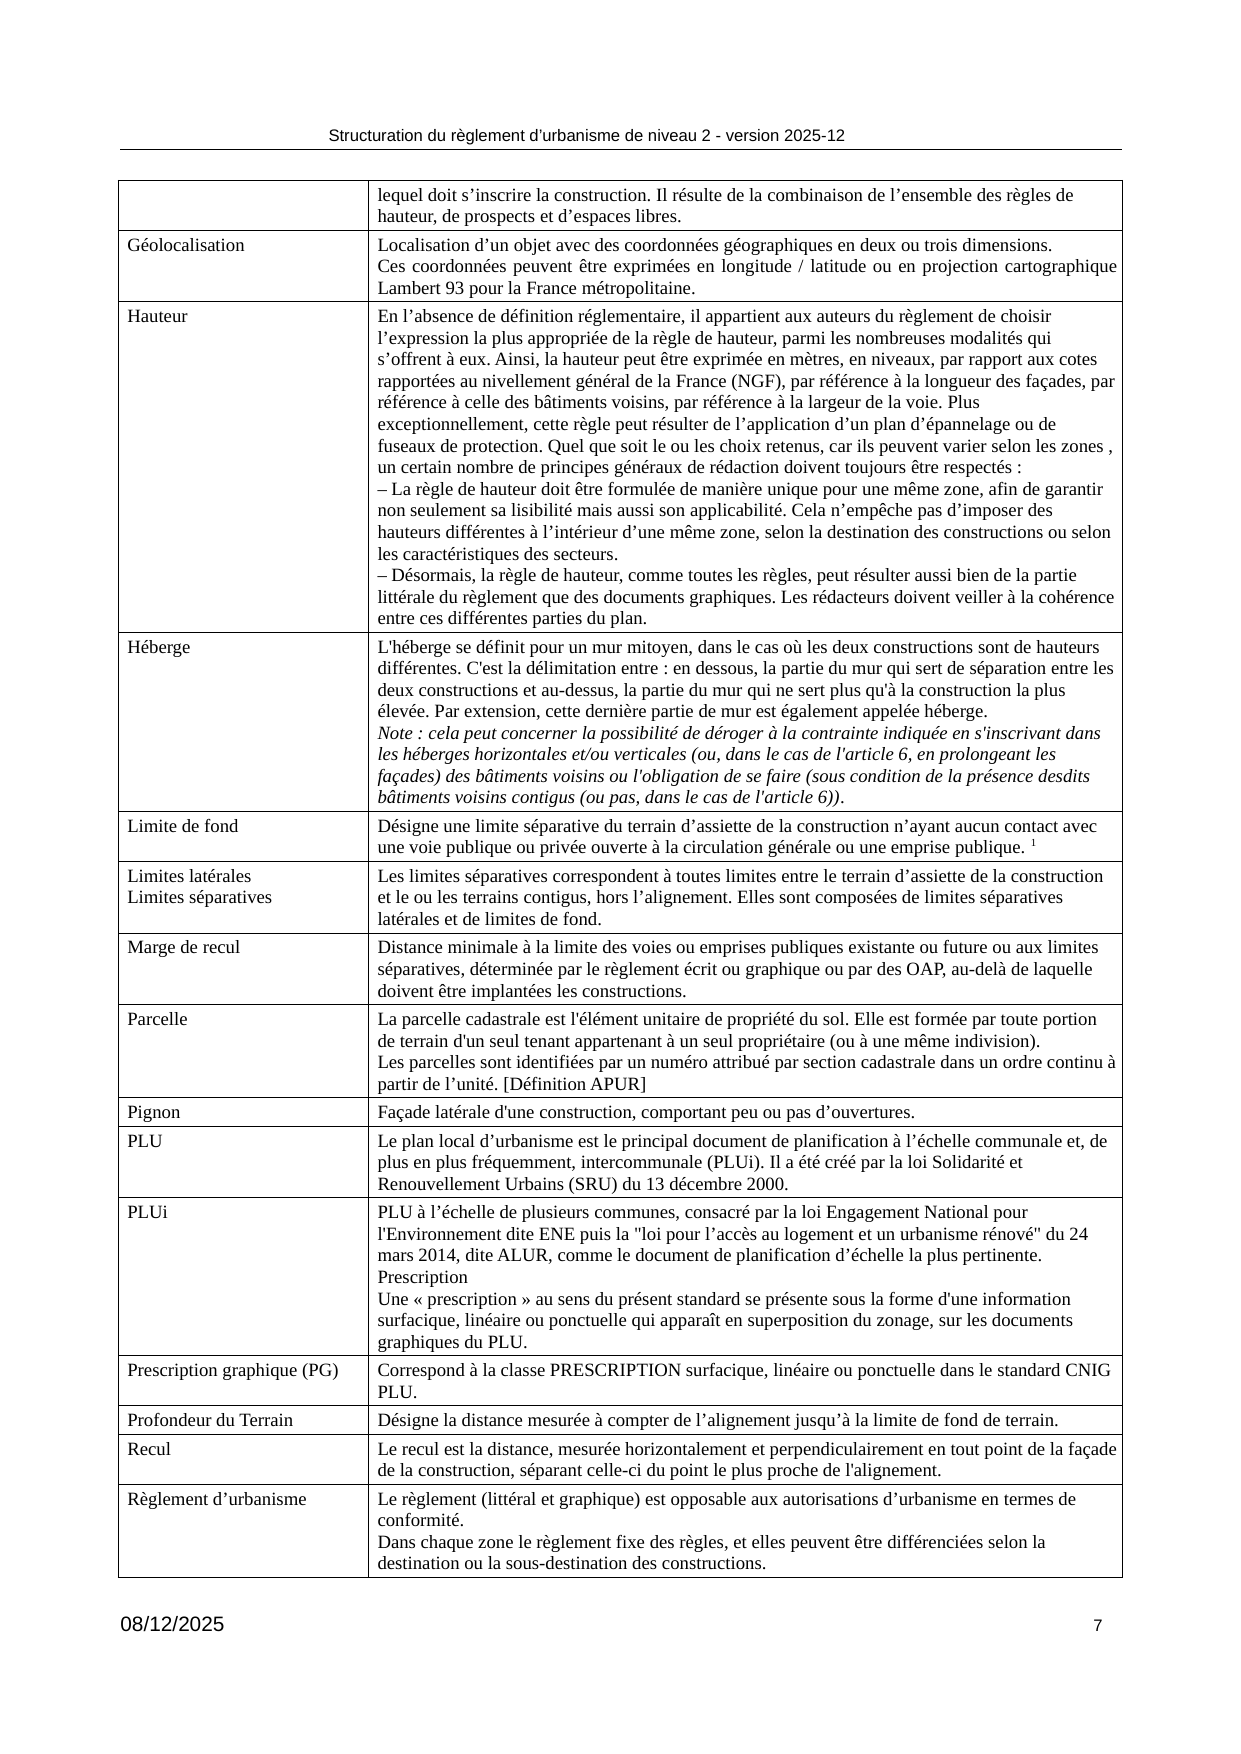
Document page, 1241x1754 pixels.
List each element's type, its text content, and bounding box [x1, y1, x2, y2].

table_cell Désigne une limite séparative du terrain d’assiette de la construction n’ayant aucun contact avec une voie publique ou privée ouverte à la circulation générale ou une emprise publique. 1 [369, 812, 1122, 861]
table_cell En l’absence de définition réglementaire, il appartient aux auteurs du règlement de choisir l’expression la plus appropriée de la règle de hauteur, parmi les nombreuses modalités qui s’offrent à eux. Ainsi, la hauteur peut être exprimée en mètres, en niveaux, par rapport aux cotes rapportées au nivellement général de la France (NGF), par référence à la longueur des façades, par référence à celle des bâtiments voisins, par référence à la largeur de la voie. Plus exceptionnellement, cette règle peut résulter de l’application d’un plan d’épannelage ou de fuseaux de protection. Quel que soit le ou les choix retenus, car ils peuvent varier selon les zones , un certain nombre de principes généraux de rédaction doivent toujours être respectés : – La règle de hauteur doit être formulée de manière unique pour une même zone, afin de garantir non seulement sa lisibilité mais aussi son applicabilité. Cela n’empêche pas d’imposer des hauteurs différentes à l’intérieur d’une même zone, selon la destination des constructions ou selon les caractéristiques des secteurs. – Désormais, la règle de hauteur, comme toutes les règles, peut résulter aussi bien de la partie littérale du règlement que des documents graphiques. Les rédacteurs doivent veiller à la cohérence entre ces différentes parties du plan. [369, 302, 1122, 632]
table_cell PLUi [119, 1198, 368, 1355]
table_cell Géolocalisation [119, 231, 368, 301]
table_cell Limite de fond [119, 812, 368, 861]
table_cell PLU à l’échelle de plusieurs communes, consacré par la loi Engagement National pour l'Environnement dite ENE puis la "loi pour l’accès au logement et un urbanisme rénové" du 24 mars 2014, dite ALUR, comme le document de planification d’échelle la plus pertinente. Prescription Une « prescription » au sens du présent standard se présente sous la forme d'une information surfacique, linéaire ou ponctuelle qui apparaît en superposition du zonage, sur les documents graphiques du PLU. [369, 1198, 1122, 1355]
table_cell L'héberge se définit pour un mur mitoyen, dans le cas où les deux constructions sont de hauteurs différentes. C'est la délimitation entre : en dessous, la partie du mur qui sert de séparation entre les deux constructions et au-dessus, la partie du mur qui ne sert plus qu'à la construction la plus élevée. Par extension, cette dernière partie de mur est également appelée héberge. Note : cela peut concerner la possibilité de déroger à la contrainte indiquée en s'inscrivant dans les héberges horizontales et/ou verticales (ou, dans le cas de l'article 6, en prolongeant les façades) des bâtiments voisins ou l'obligation de se faire (sous condition de la présence desdits bâtiments voisins contigus (ou pas, dans le cas de l'article 6)). [369, 633, 1122, 811]
table_cell Marge de recul [119, 934, 368, 1004]
table_cell Les limites séparatives correspondent à toutes limites entre le terrain d’assiette de la construction et le ou les terrains contigus, hors l’alignement. Elles sont composées de limites séparatives latérales et de limites de fond. [369, 862, 1122, 932]
table_cell Recul [119, 1435, 368, 1483]
table_cell PLU [119, 1127, 368, 1197]
table_cell [119, 181, 368, 230]
table_cell Distance minimale à la limite des voies ou emprises publiques existante ou future ou aux limites séparatives, déterminée par le règlement écrit ou graphique ou par des OAP, au-delà de laquelle doivent être implantées les constructions. [369, 934, 1122, 1004]
table_cell Hauteur [119, 302, 368, 632]
table_cell Le règlement (littéral et graphique) est opposable aux autorisations d’urbanisme en termes de conformité. Dans chaque zone le règlement fixe des règles, et elles peuvent être différenciées selon la destination ou la sous-destination des constructions. [369, 1485, 1122, 1577]
table_cell Héberge [119, 633, 368, 811]
table_cell Limites latérales Limites séparatives [119, 862, 368, 932]
table_cell Localisation d’un objet avec des coordonnées géographiques en deux ou trois dimensions. Ces coordonnées peuvent être exprimées en longitude / latitude ou en projection cartographique Lambert 93 pour la France métropolitaine. [369, 231, 1122, 301]
table_cell Le plan local d’urbanisme est le principal document de planification à l’échelle communale et, de plus en plus fréquemment, intercommunale (PLUi). Il a été créé par la loi Solidarité et Renouvellement Urbains (SRU) du 13 décembre 2000. [369, 1127, 1122, 1197]
table_cell lequel doit s’inscrire la construction. Il résulte de la combinaison de l’ensemble des règles de hauteur, de prospects et d’espaces libres. [369, 181, 1122, 230]
table_cell Profondeur du Terrain [119, 1406, 368, 1433]
table_cell Correspond à la classe PRESCRIPTION surfacique, linéaire ou ponctuelle dans le standard CNIG PLU. [369, 1356, 1122, 1405]
table_cell Parcelle [119, 1005, 368, 1097]
table_cell Façade latérale d'une construction, comportant peu ou pas d’ouvertures. [369, 1098, 1122, 1126]
table_cell Le recul est la distance, mesurée horizontalement et perpendiculairement en tout point de la façade de la construction, séparant celle-ci du point le plus proche de l'alignement. [369, 1435, 1122, 1483]
table_cell La parcelle cadastrale est l'élément unitaire de propriété du sol. Elle est formée par toute portion de terrain d'un seul tenant appartenant à un seul propriétaire (ou à une même indivision). Les parcelles sont identifiées par un numéro attribué par section cadastrale dans un ordre continu à partir de l’unité. [Définition APUR] [369, 1005, 1122, 1097]
table_cell Désigne la distance mesurée à compter de l’alignement jusqu’à la limite de fond de terrain. [369, 1406, 1122, 1433]
table_cell Prescription graphique (PG) [119, 1356, 368, 1405]
table_cell Pignon [119, 1098, 368, 1126]
table_cell Règlement d’urbanisme [119, 1485, 368, 1577]
